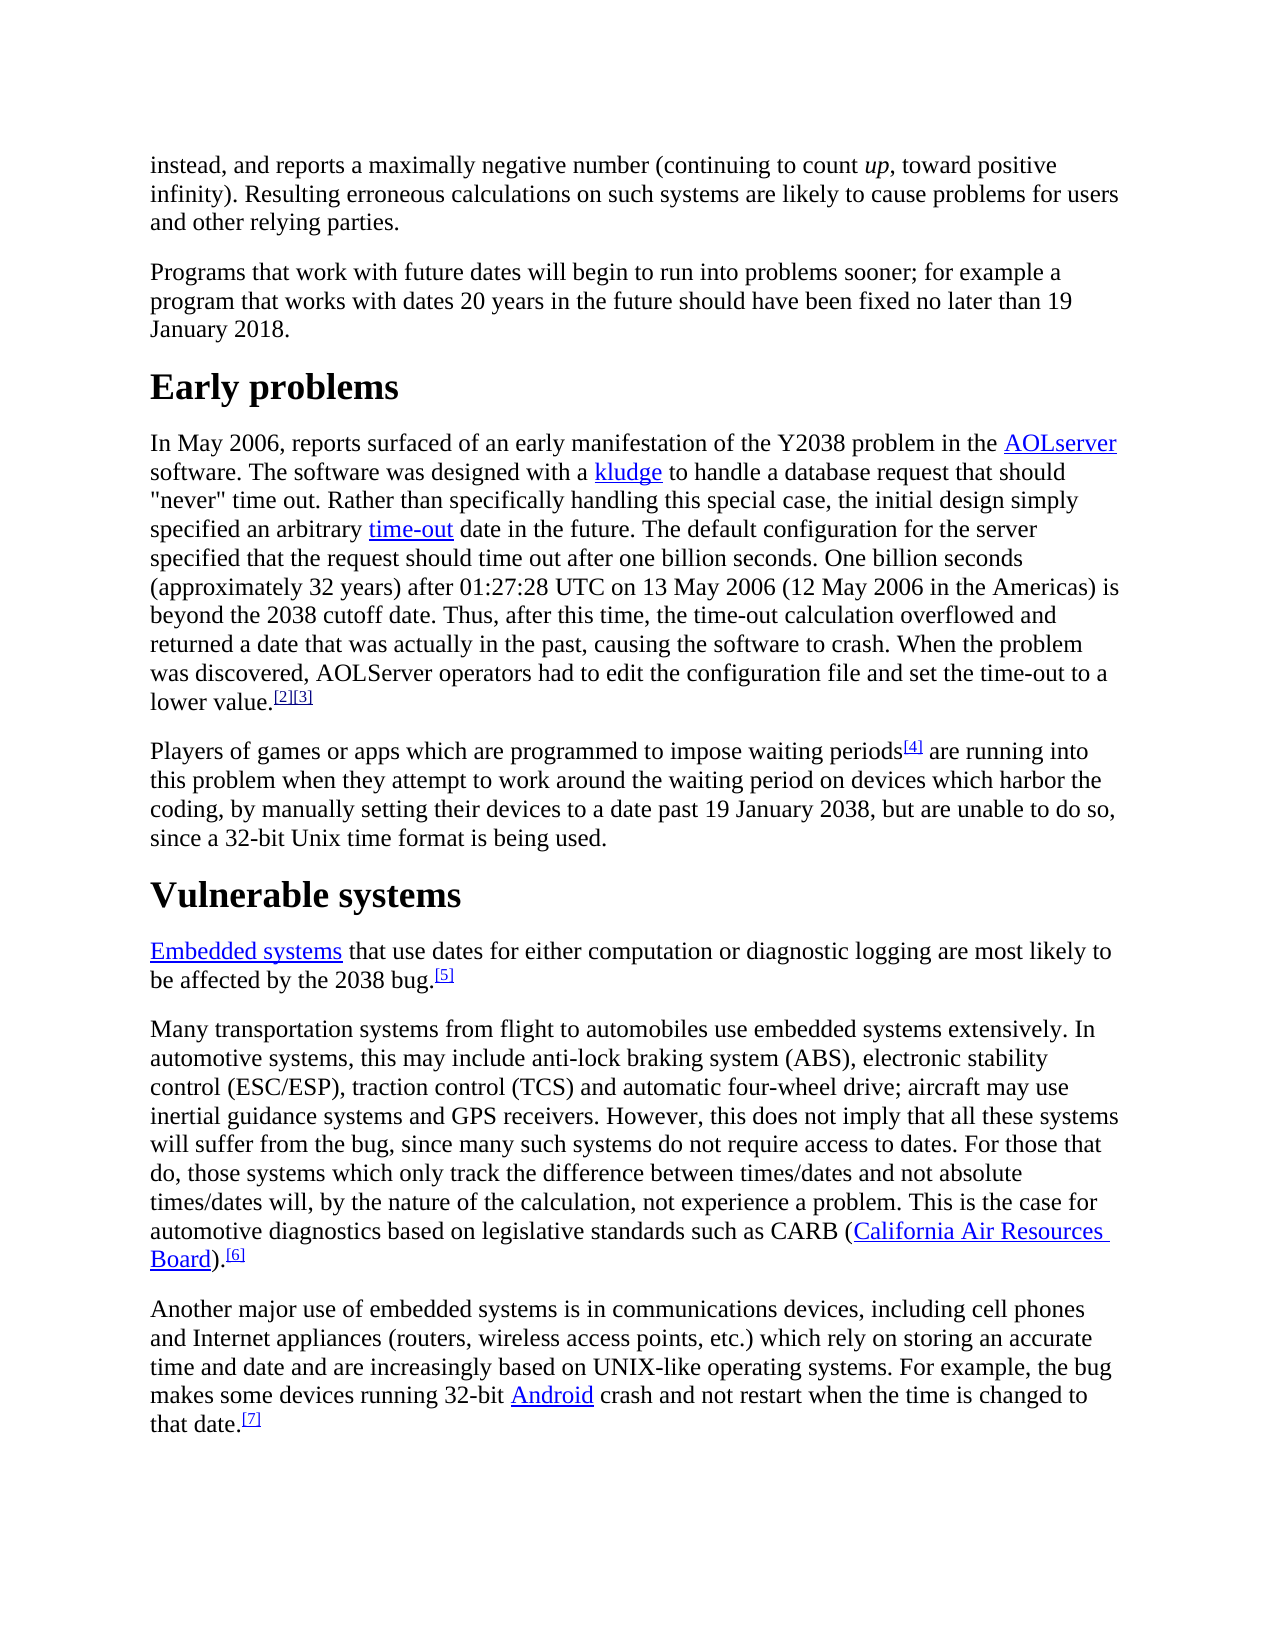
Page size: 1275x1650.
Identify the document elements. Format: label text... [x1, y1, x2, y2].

text Another major use of embedded systems is in communications devices, including cell phones and Internet appliances (routers, wireless access points, etc.) which rely on storing an accurate time and date and are increasingly based on UNIX-like operating systems. For example, the bug makes some devices running 32-bit Android crash and not restart when the time is changed to that date.[7] [150, 1294, 1125, 1438]
text instead, and reports a maximally negative number (continuing to count up, toward positive infinity). Resulting erroneous calculations on such systems are likely to cause problems for users and other relying parties. [150, 150, 1125, 236]
text In May 2006, reports surfaced of an early manifestation of the Y2038 problem in the AOLserver software. The software was designed with a kludge to handle a database request that should "never" time out. Rather than specifically handling this special case, the initial design simply specified an arbitrary time-out date in the future. The default configuration for the server specified that the request should time out after one billion seconds. One billion seconds (approximately 32 years) after 01:27:28 UTC on 13 May 2006 (12 May 2006 in the Americas) is beyond the 2038 cutoff date. Thus, after this time, the time-out calculation overflowed and returned a date that was actually in the past, causing the software to crash. When the problem was discovered, AOLServer operators had to edit the configuration file and set the time-out to a lower value.[2][3] [150, 428, 1125, 716]
text Programs that work with future dates will begin to run into problems sooner; for example a program that works with dates 20 years in the future should have been fixed no later than 19 January 2018. [150, 257, 1125, 343]
text Vulnerable systems [150, 872, 1125, 915]
text Embedded systems that use dates for either computation or diagnostic logging are most likely to be affected by the 2038 bug.[5] [150, 936, 1125, 994]
text Early problems [150, 364, 1125, 407]
text Players of games or apps which are programmed to impose waiting periods[4] are running into this problem when they attempt to work around the waiting period on devices which harbor the coding, by manually setting their devices to a date past 19 January 2038, but are unable to do so, since a 32-bit Unix time format is being used. [150, 736, 1125, 851]
text Many transportation systems from flight to automobiles use embedded systems extensively. In automotive systems, this may include anti-lock braking system (ABS), electronic stability control (ESC/ESP), traction control (TCS) and automatic four-wheel drive; aircraft may use inertial guidance systems and GPS receivers. However, this does not imply that all these systems will suffer from the bug, since many such systems do not require access to dates. For those that do, those systems which only track the difference between times/dates and not absolute times/dates will, by the nature of the calculation, not experience a problem. This is the case for automotive diagnostics based on legislative standards such as CARB (California Air Resources Board).[6] [150, 1014, 1125, 1273]
